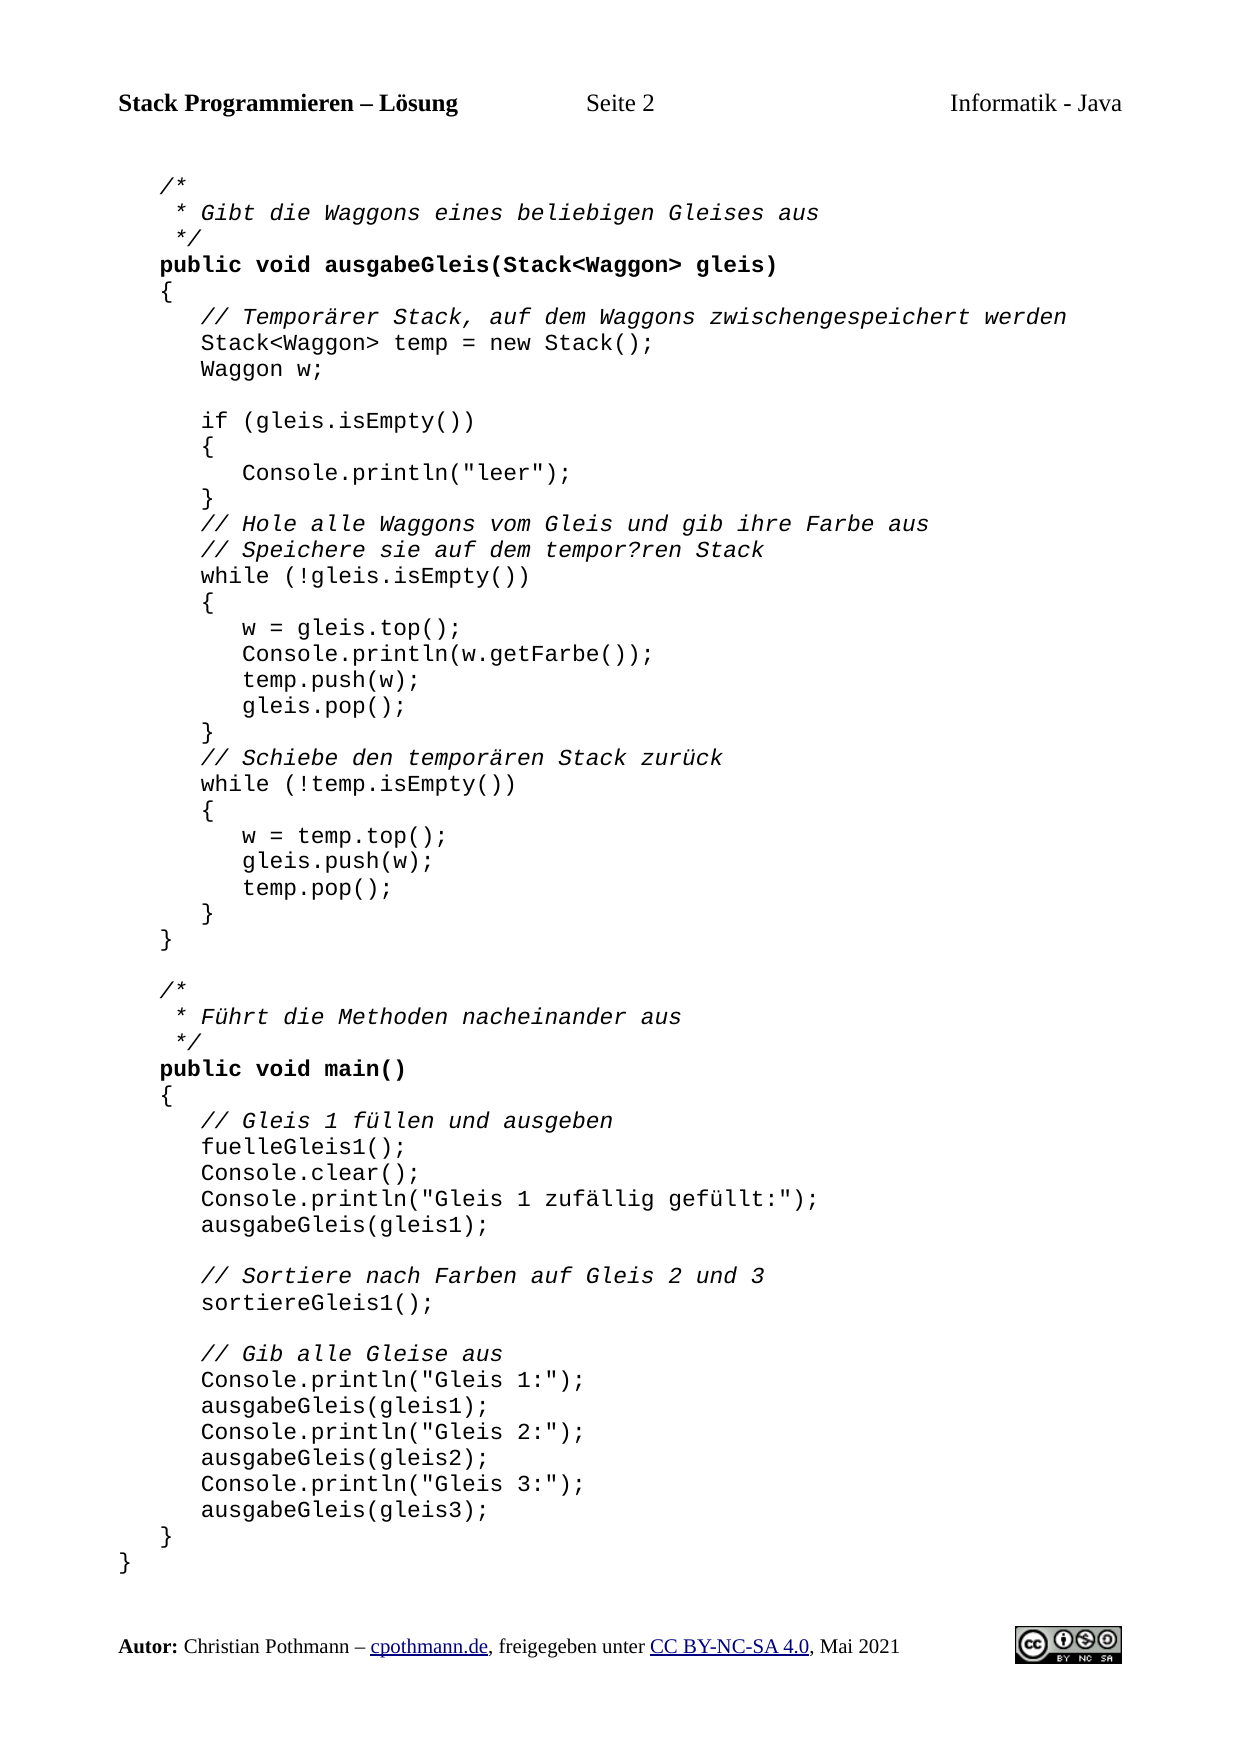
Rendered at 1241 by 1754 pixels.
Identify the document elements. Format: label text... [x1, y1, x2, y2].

text while (!temp.isEmpty()) [118, 772, 1122, 798]
text Console.println("Gleis 3:"); [118, 1472, 1122, 1498]
text Console.clear(); [118, 1161, 1122, 1187]
text if (gleis.isEmpty()) [118, 409, 1122, 435]
text // Gleis 1 füllen und ausgeben [118, 1109, 1122, 1135]
text } [118, 720, 1122, 746]
text } [118, 1524, 1122, 1550]
text ausgabeGleis(gleis1); [118, 1213, 1122, 1239]
text ausgabeGleis(gleis3); [118, 1498, 1122, 1524]
text // Speichere sie auf dem tempor?ren Stack [118, 539, 1122, 564]
text Waggon w; [118, 357, 1122, 383]
text // Temporärer Stack, auf dem Waggons zwischengespeichert werden [118, 305, 1122, 331]
text */ [118, 1031, 1122, 1057]
text Autor: Christian Pothmann – cpothmann.de, freigegeben unter CC BY-NC-SA 4.0, Mai 2021 [118, 1634, 1015, 1658]
text } [118, 1550, 1122, 1576]
text Console.println("Gleis 1:"); [118, 1369, 1122, 1394]
text gleis.pop(); [118, 694, 1122, 720]
text * Führt die Methoden nacheinander aus [118, 1006, 1122, 1031]
text temp.push(w); [118, 668, 1122, 694]
text Console.println("Gleis 1 zufällig gefüllt:"); [118, 1187, 1122, 1213]
text // Schiebe den temporären Stack zurück [118, 746, 1122, 772]
text while (!gleis.isEmpty()) [118, 564, 1122, 591]
text // Sortiere nach Farben auf Gleis 2 und 3 [118, 1265, 1122, 1291]
text fuelleGleis1(); [118, 1135, 1122, 1161]
text public void ausgabeGleis(Stack<Waggon> gleis) [118, 253, 1122, 279]
text // Hole alle Waggons vom Gleis und gib ihre Farbe aus [118, 513, 1122, 539]
text } [118, 902, 1122, 928]
text Console.println(w.getFarbe()); [118, 642, 1122, 668]
text w = temp.top(); [118, 824, 1122, 850]
text ausgabeGleis(gleis2); [118, 1446, 1122, 1472]
picture [1015, 1626, 1122, 1664]
text /* [118, 979, 1122, 1006]
text /* [118, 176, 1122, 201]
text { [118, 279, 1122, 305]
text Console.println("Gleis 2:"); [118, 1421, 1122, 1446]
text { [118, 798, 1122, 824]
text // Gib alle Gleise aus [118, 1343, 1122, 1369]
text { [118, 591, 1122, 616]
text { [118, 435, 1122, 461]
text public void main() [118, 1057, 1122, 1083]
text ausgabeGleis(gleis1); [118, 1394, 1122, 1421]
text } [118, 487, 1122, 513]
text w = gleis.top(); [118, 616, 1122, 642]
text temp.pop(); [118, 876, 1122, 902]
text } [118, 928, 1122, 954]
text * Gibt die Waggons eines beliebigen Gleises aus [118, 201, 1122, 227]
text gleis.push(w); [118, 850, 1122, 876]
text { [118, 1083, 1122, 1109]
text sortiereGleis1(); [118, 1291, 1122, 1317]
text Console.println("leer"); [118, 461, 1122, 487]
text Stack<Waggon> temp = new Stack(); [118, 331, 1122, 357]
text */ [118, 227, 1122, 253]
